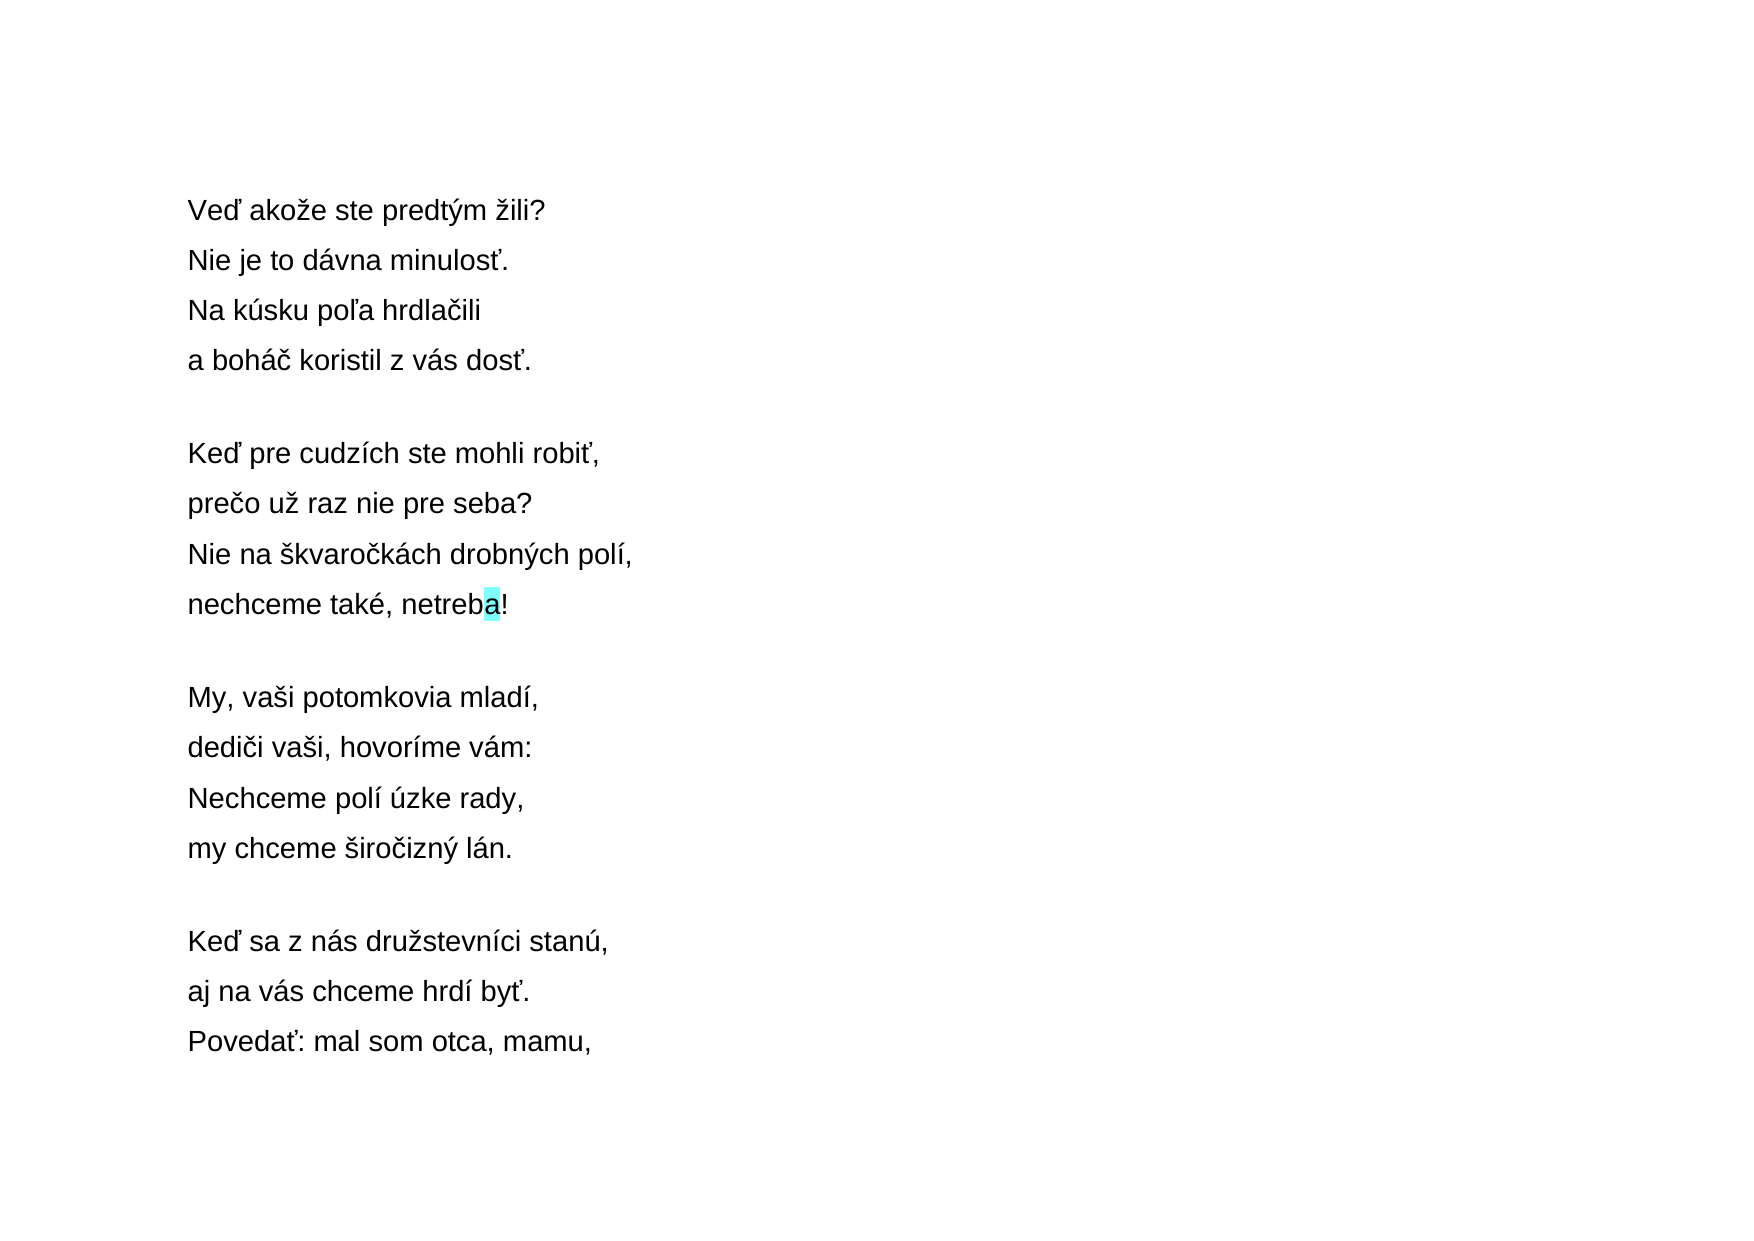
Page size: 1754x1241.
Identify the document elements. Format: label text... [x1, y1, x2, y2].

text Keď sa z nás družstevníci stanú, [150, 924, 1243, 957]
text a boháč koristil z vás dosť. [150, 343, 1243, 377]
text prečo už raz nie pre seba? [150, 487, 1243, 520]
text My, vaši potomkovia mladí, [150, 680, 1243, 713]
text Na kúsku poľa hrdlačili [150, 293, 1243, 327]
text aj na vás chceme hrdí byť. [150, 974, 1243, 1008]
text Keď pre cudzích ste mohli robiť, [150, 436, 1243, 470]
text dediči vaši, hovoríme vám: [150, 730, 1243, 764]
text my chceme širočizný lán. [150, 831, 1243, 864]
text Veď akože ste predtým žili? [150, 192, 1243, 226]
text Povedať: mal som otca, mamu, [150, 1024, 1243, 1058]
text Nechceme polí úzke rady, [150, 781, 1243, 814]
text Nie je to dávna minulosť. [150, 243, 1243, 276]
text Nie na škvaročkách drobných polí, [150, 537, 1243, 570]
text nechceme také, netreba! [150, 587, 1243, 621]
